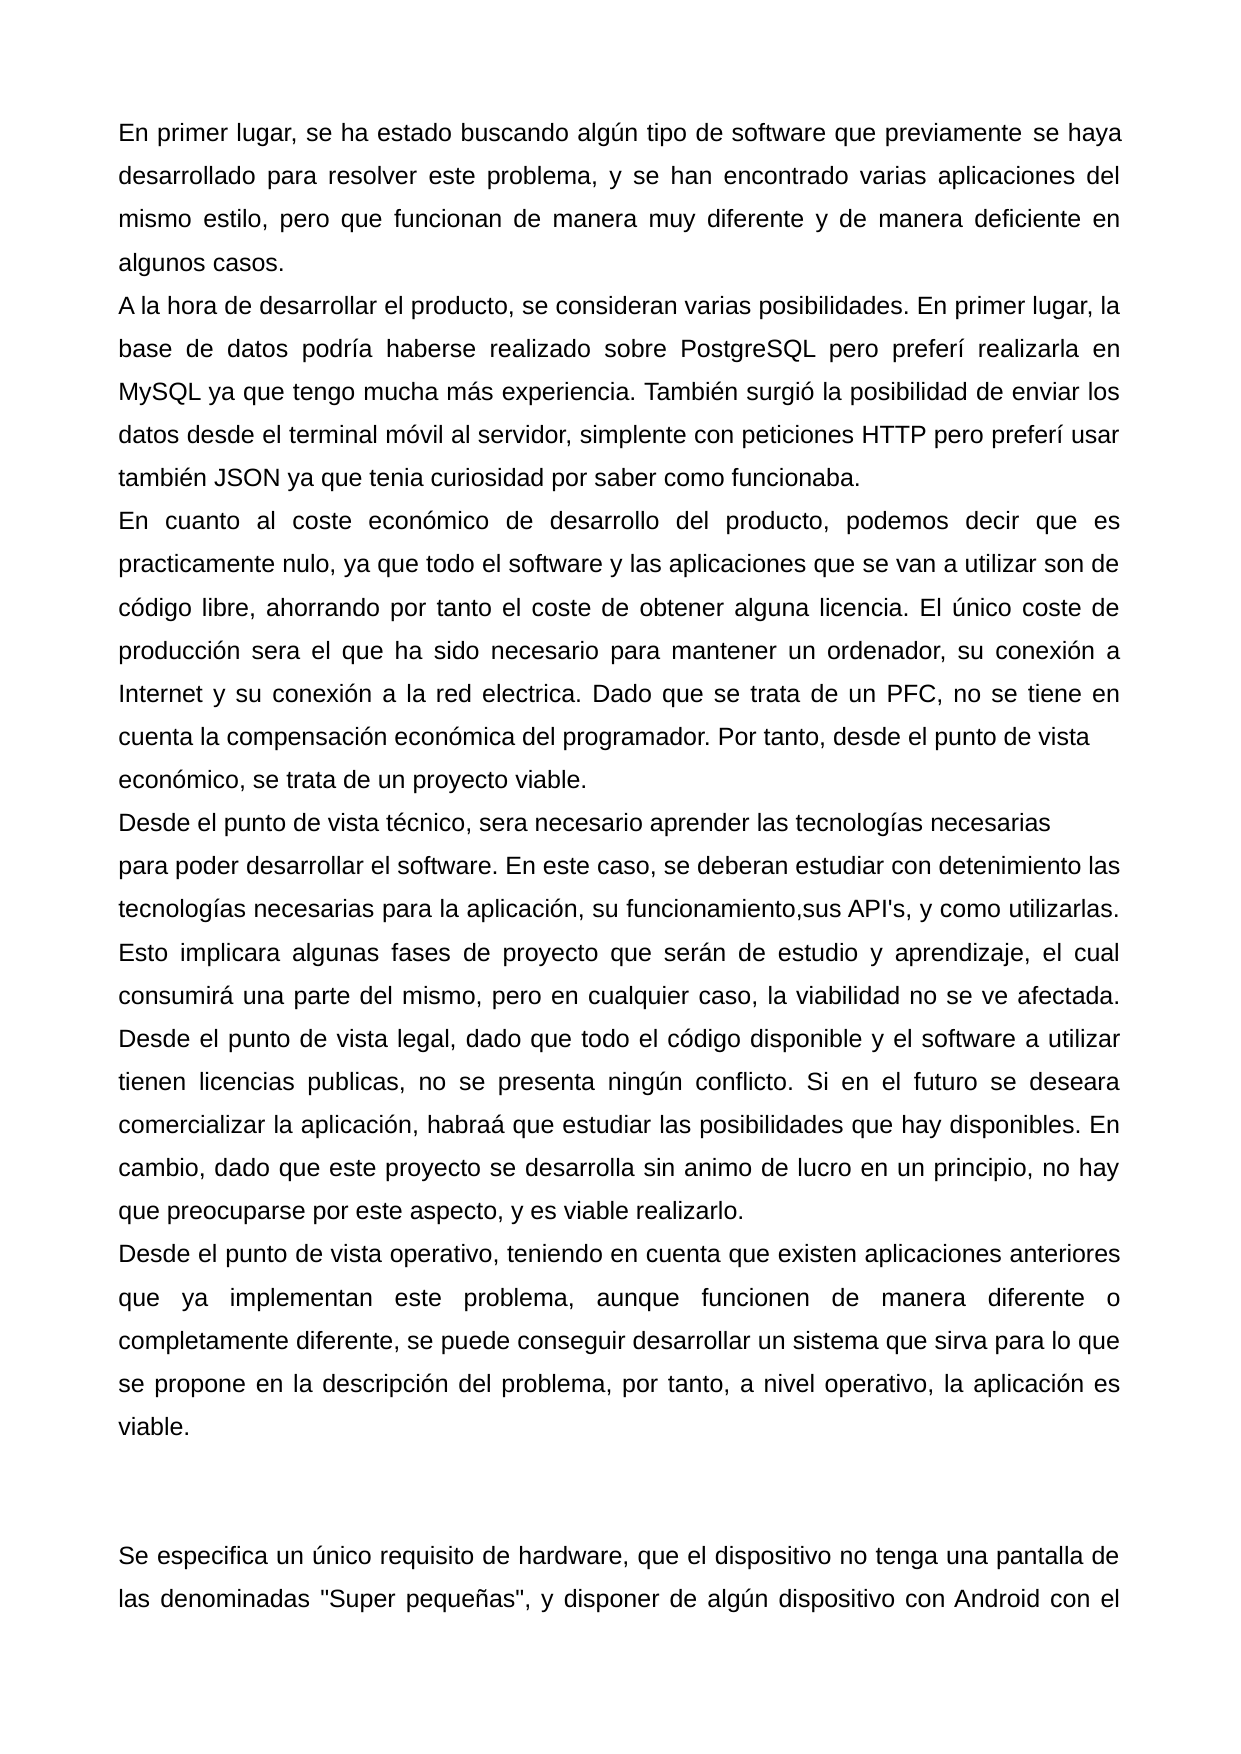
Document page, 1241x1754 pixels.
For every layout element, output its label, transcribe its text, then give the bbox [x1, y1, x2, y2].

text Se especifica un único requisito de hardware, que el dispositivo no tenga una pantalla de las denominadas "Super pequeñas", y disponer de algún dispositivo con Android con el [118, 1541, 1122, 1613]
text En cuanto al coste económico de desarrollo del producto, podemos decir que es practicamente nulo, ya que todo el software y las aplicaciones que se van a utilizar son de código libre, ahorrando por tanto el coste de obtener alguna licencia. El único coste de producción sera el que ha sido necesario para mantener un ordenador, su conexión a Internet y su conexión a la red electrica. Dado que se trata de un PFC, no se tiene en cuenta la compensación económica del programador. Por tanto, desde el punto de vista [118, 506, 1122, 751]
text económico, se trata de un proyecto viable. [118, 765, 1122, 794]
text para poder desarrollar el software. En este caso, se deberan estudiar con detenimiento las tecnologías necesarias para la aplicación, su funcionamiento,sus API's, y como utilizarlas. Esto implicara algunas fases de proyecto que serán de estudio y aprendizaje, el cual consumirá una parte del mismo, pero en cualquier caso, la viabilidad no se ve afectada. Desde el punto de vista legal, dado que todo el código disponible y el software a utilizar tienen licencias publicas, no se presenta ningún conflicto. Si en el futuro se deseara comercializar la aplicación, habraá que estudiar las posibilidades que hay disponibles. En cambio, dado que este proyecto se desarrolla sin animo de lucro en un principio, no hay que preocuparse por este aspecto, y es viable realizarlo. [118, 851, 1122, 1225]
text Desde el punto de vista técnico, sera necesario aprender las tecnologías necesarias [118, 808, 1122, 837]
text Desde el punto de vista operativo, teniendo en cuenta que existen aplicaciones anteriores que ya implementan este problema, aunque funcionen de manera diferente o completamente diferente, se puede conseguir desarrollar un sistema que sirva para lo que se propone en la descripción del problema, por tanto, a nivel operativo, la aplicación es viable. [118, 1239, 1122, 1441]
text En primer lugar, se ha estado buscando algún tipo de software que previamente se haya desarrollado para resolver este problema, y se han encontrado varias aplicaciones del mismo estilo, pero que funcionan de manera muy diferente y de manera deficiente en algunos casos. [118, 118, 1122, 276]
text A la hora de desarrollar el producto, se consideran varias posibilidades. En primer lugar, la base de datos podría haberse realizado sobre PostgreSQL pero preferí realizarla en MySQL ya que tengo mucha más experiencia. También surgió la posibilidad de enviar los datos desde el terminal móvil al servidor, simplente con peticiones HTTP pero preferí usar también JSON ya que tenia curiosidad por saber como funcionaba. [118, 291, 1122, 492]
